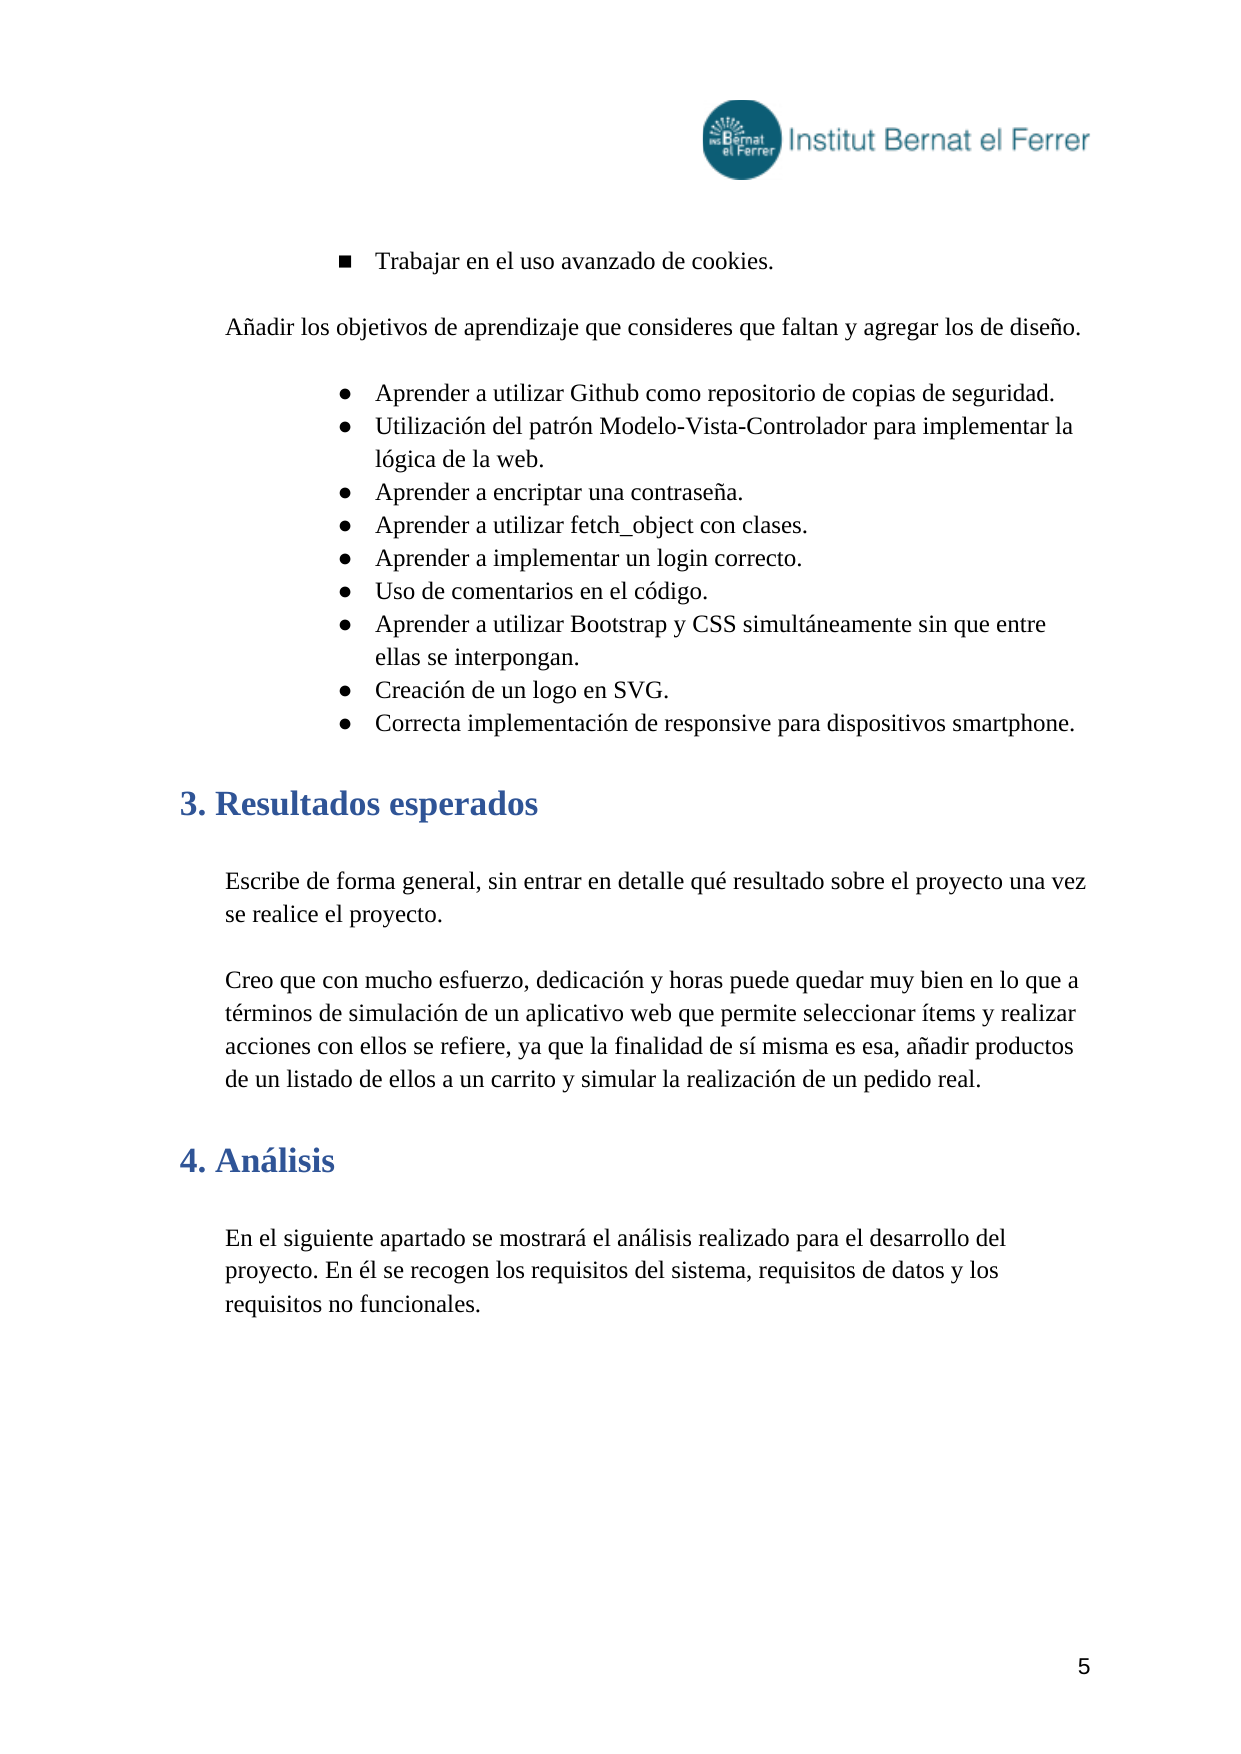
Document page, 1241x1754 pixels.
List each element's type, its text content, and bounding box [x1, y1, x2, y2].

subtitle 4. Análisis [150, 1139, 1090, 1180]
list Aprender a utilizar fetch_object con clases. [337, 510, 1090, 539]
list Aprender a encriptar una contraseña. [337, 477, 1090, 506]
list Utilización del patrón Modelo-Vista-Controlador para implementar la lógica de la web. [337, 411, 1090, 473]
text Creo que con mucho esfuerzo, dedicación y horas puede quedar muy bien en lo que a términos de simulación de un aplicativo web que permite seleccionar ítems y realizar acciones con ellos se refiere, ya que la finalidad de sí misma es esa, añadir productos de un listado de ellos a un carrito y simular la realización de un pedido real. [225, 965, 1090, 1093]
text En el siguiente apartado se mostrará el análisis realizado para el desarrollo del proyecto. En él se recogen los requisitos del sistema, requisitos de datos y los requisitos no funcionales. [225, 1223, 1090, 1317]
list Aprender a utilizar Bootstrap y CSS simultáneamente sin que entre ellas se interpongan. [337, 609, 1090, 671]
list Trabajar en el uso avanzado de cookies. [337, 246, 1090, 274]
list Correcta implementación de responsive para dispositivos smartphone. [337, 708, 1090, 737]
subtitle 3. Resultados esperados [179, 783, 1090, 823]
list Aprender a implementar un login correcto. [337, 543, 1090, 572]
picture [702, 100, 1091, 180]
text Escribe de forma general, sin entrar en detalle qué resultado sobre el proyecto una vez se realice el proyecto. [225, 866, 1090, 928]
list Uso de comentarios en el código. [337, 576, 1090, 605]
list Aprender a utilizar Github como repositorio de copias de seguridad. [337, 378, 1090, 407]
list Creación de un logo en SVG. [337, 675, 1090, 704]
text Añadir los objetivos de aprendizaje que consideres que faltan y agregar los de diseño. [150, 312, 1090, 341]
